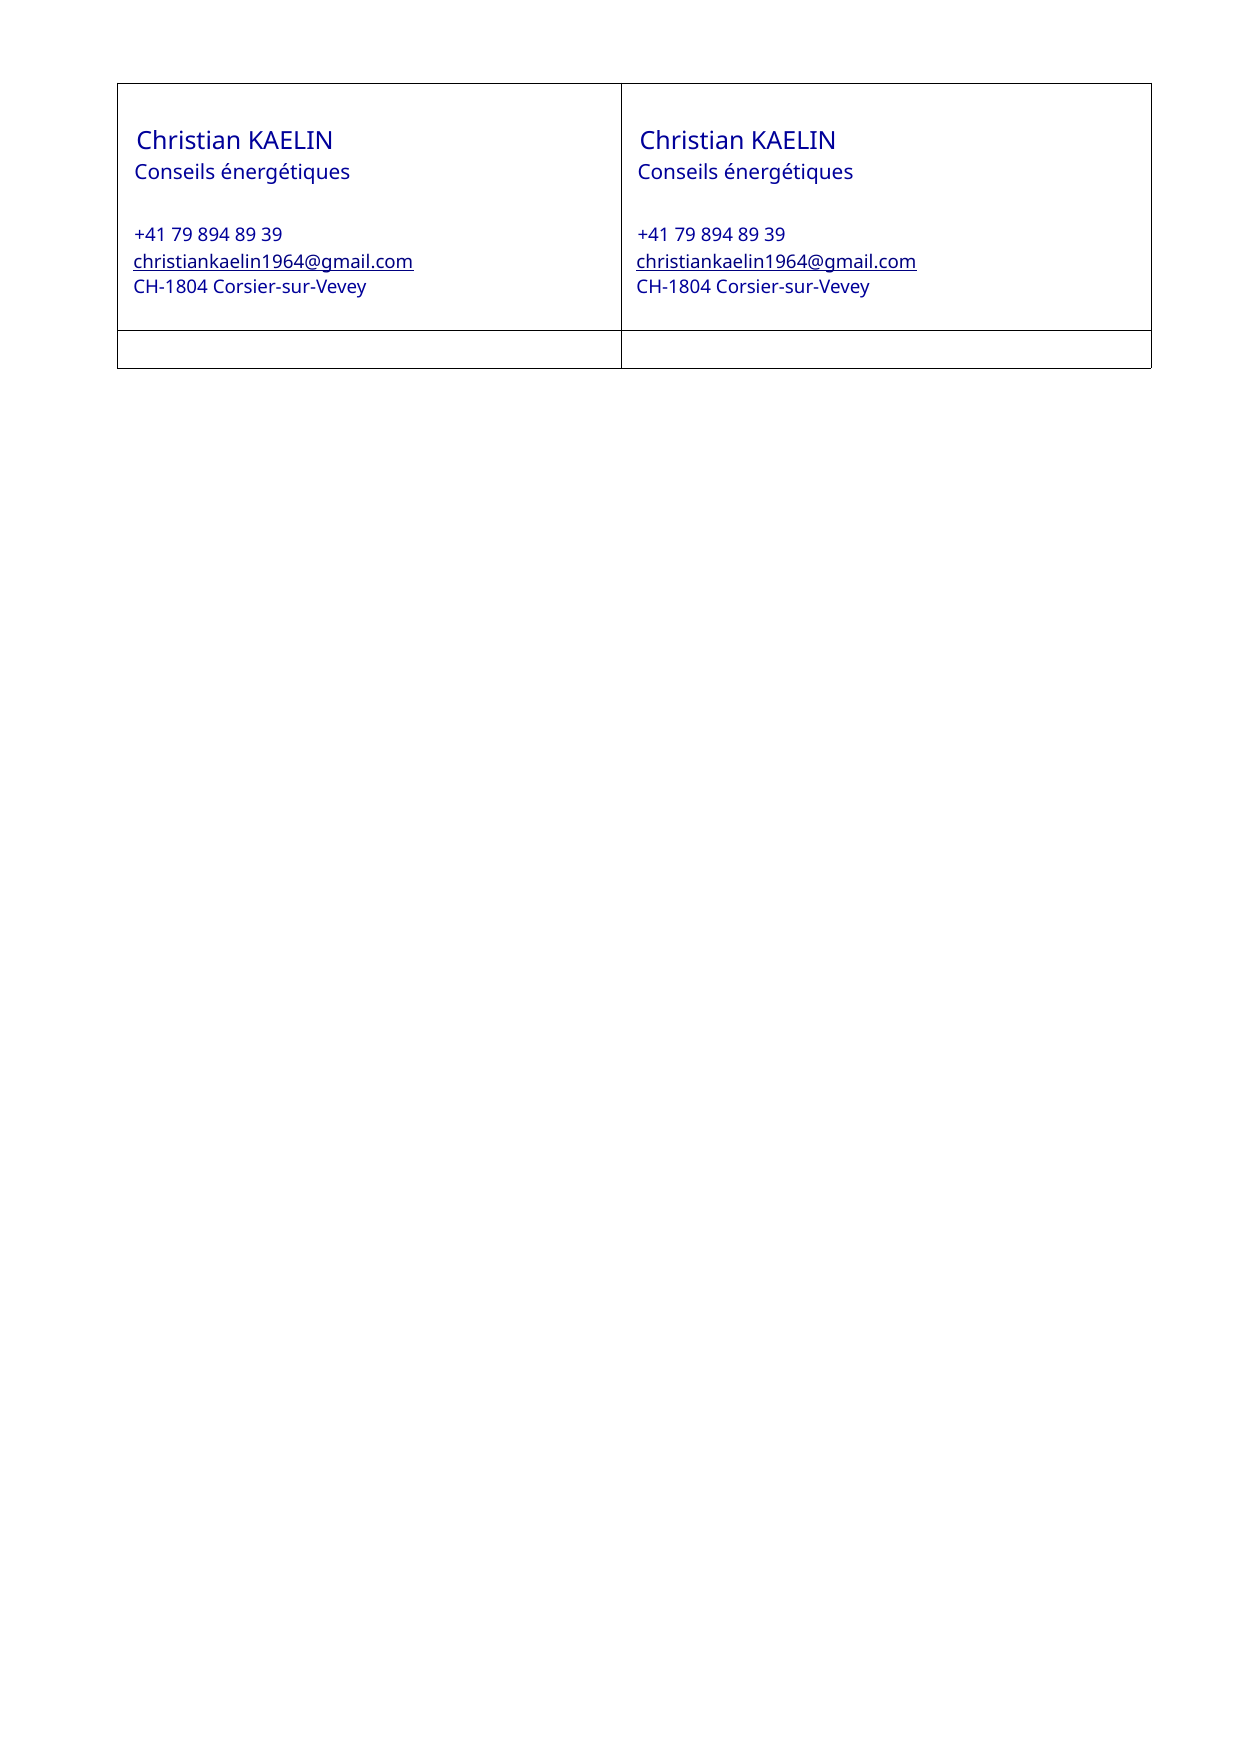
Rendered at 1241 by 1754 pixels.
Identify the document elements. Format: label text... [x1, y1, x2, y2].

table_header Christian KAELIN Conseils énergétiques +41 79 894 89 39 christiankaelin1964@gmail.com CH-1804 Corsier-sur-Vevey [118, 84, 621, 330]
table_header Christian KAELIN Conseils énergétiques +41 79 894 89 39 christiankaelin1964@gmail.com CH-1804 Corsier-sur-Vevey [622, 84, 1151, 330]
table_cell [118, 331, 621, 368]
table_cell [622, 331, 1151, 368]
